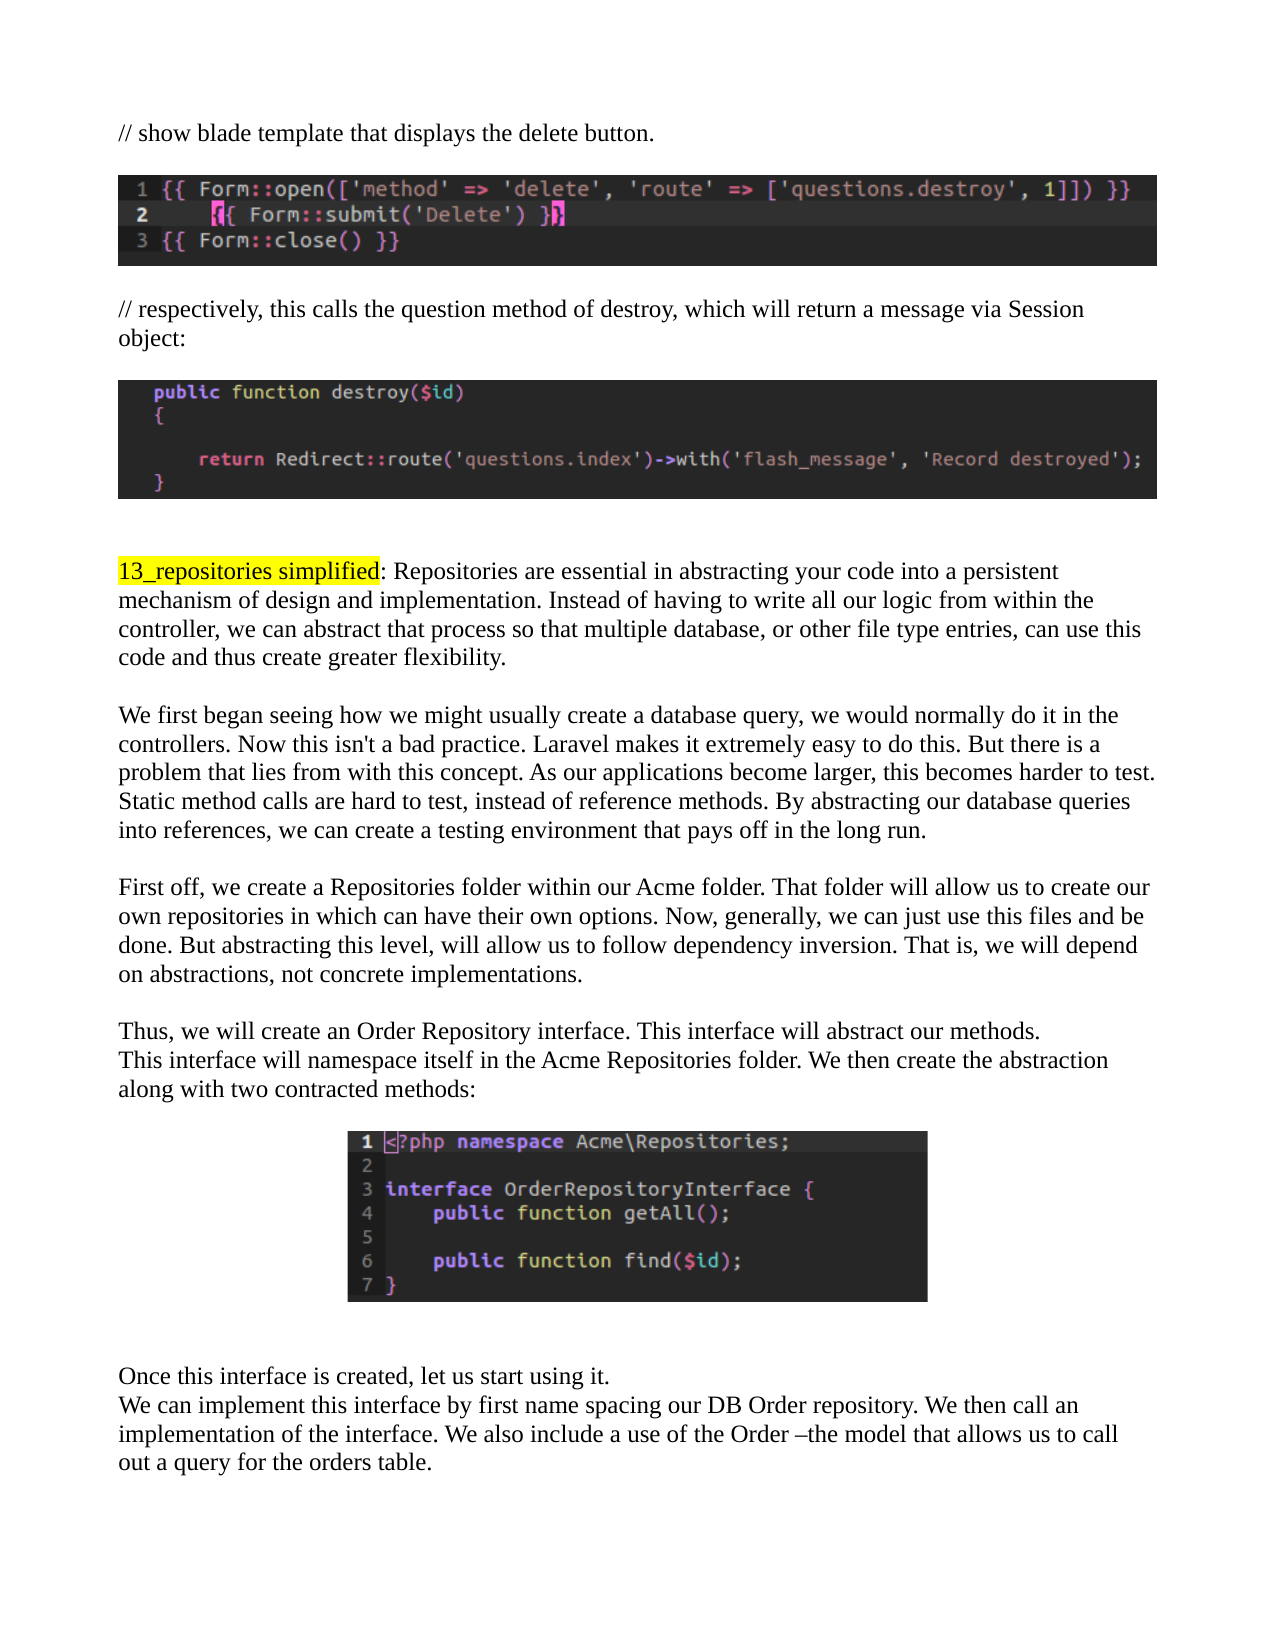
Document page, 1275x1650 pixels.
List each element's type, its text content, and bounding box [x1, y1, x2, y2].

text out a query for the orders table. [118, 1447, 1157, 1476]
text Once this interface is created, let us start using it. [118, 1361, 1157, 1390]
picture [118, 380, 1157, 499]
text // respectively, this calls the question method of destroy, which will return a message via Session object: [118, 294, 1157, 351]
text We first began seeing how we might usually create a database query, we would normally do it in the controllers. Now this isn't a bad practice. Laravel makes it extremely easy to do this. But there is a problem that lies from with this concept. As our applications become larger, this becomes harder to test. Static method calls are hard to test, instead of reference methods. By abstracting our database queries into references, we can create a testing environment that pays off in the long run. [118, 700, 1157, 844]
text 13_repositories simplified: Repositories are essential in abstracting your code into a persistent mechanism of design and implementation. Instead of having to write all our logic from within the controller, we can abstract that process so that multiple database, or other file type entries, can use this code and thus create greater flexibility. [118, 556, 1157, 671]
text Thus, we will create an Order Repository interface. This interface will abstract our methods. [118, 1016, 1157, 1045]
picture [347, 1131, 928, 1302]
text This interface will namespace itself in the Acme Repositories folder. We then create the abstraction along with two contracted methods: [118, 1045, 1157, 1102]
text // show blade template that displays the delete button. [118, 118, 1157, 147]
picture [118, 175, 1157, 266]
text We can implement this interface by first name spacing our DB Order repository. We then call an implementation of the interface. We also include a use of the Order –the model that allows us to call [118, 1390, 1157, 1447]
text First off, we create a Repositories folder within our Acme folder. That folder will allow us to create our own repositories in which can have their own options. Now, generally, we can just use this files and be done. But abstracting this level, will allow us to follow dependency inversion. That is, we will depend on abstractions, not concrete implementations. [118, 872, 1157, 987]
